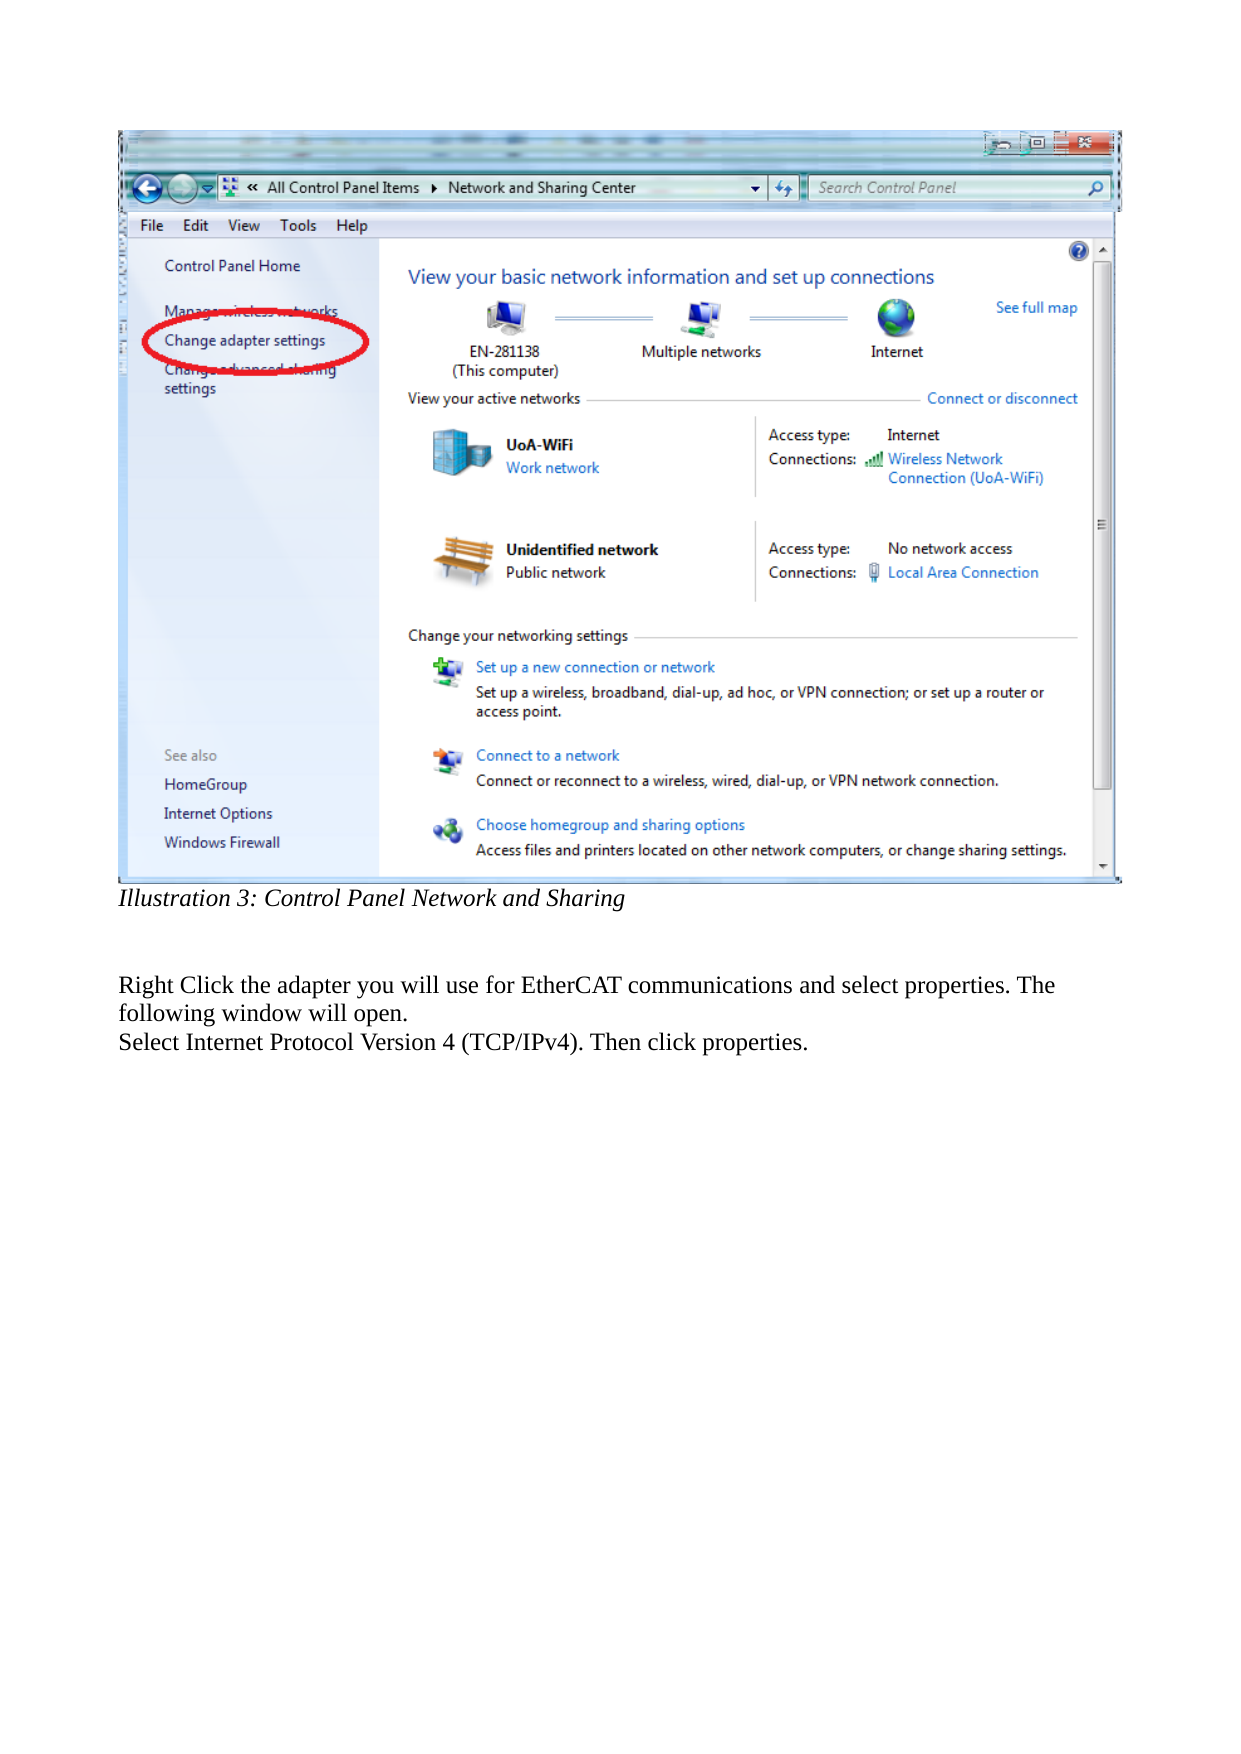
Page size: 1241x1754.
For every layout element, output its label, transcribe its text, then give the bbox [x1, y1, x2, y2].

text Select Internet Protocol Version 4 (TCP/IPv4). Then click properties. [118, 1027, 1122, 1056]
text Right Click the adapter you will use for EtherCAT communications and select properties. The following window will open. [118, 970, 1122, 1027]
text Illustration 3: Control Panel Network and Sharing [118, 884, 1122, 912]
